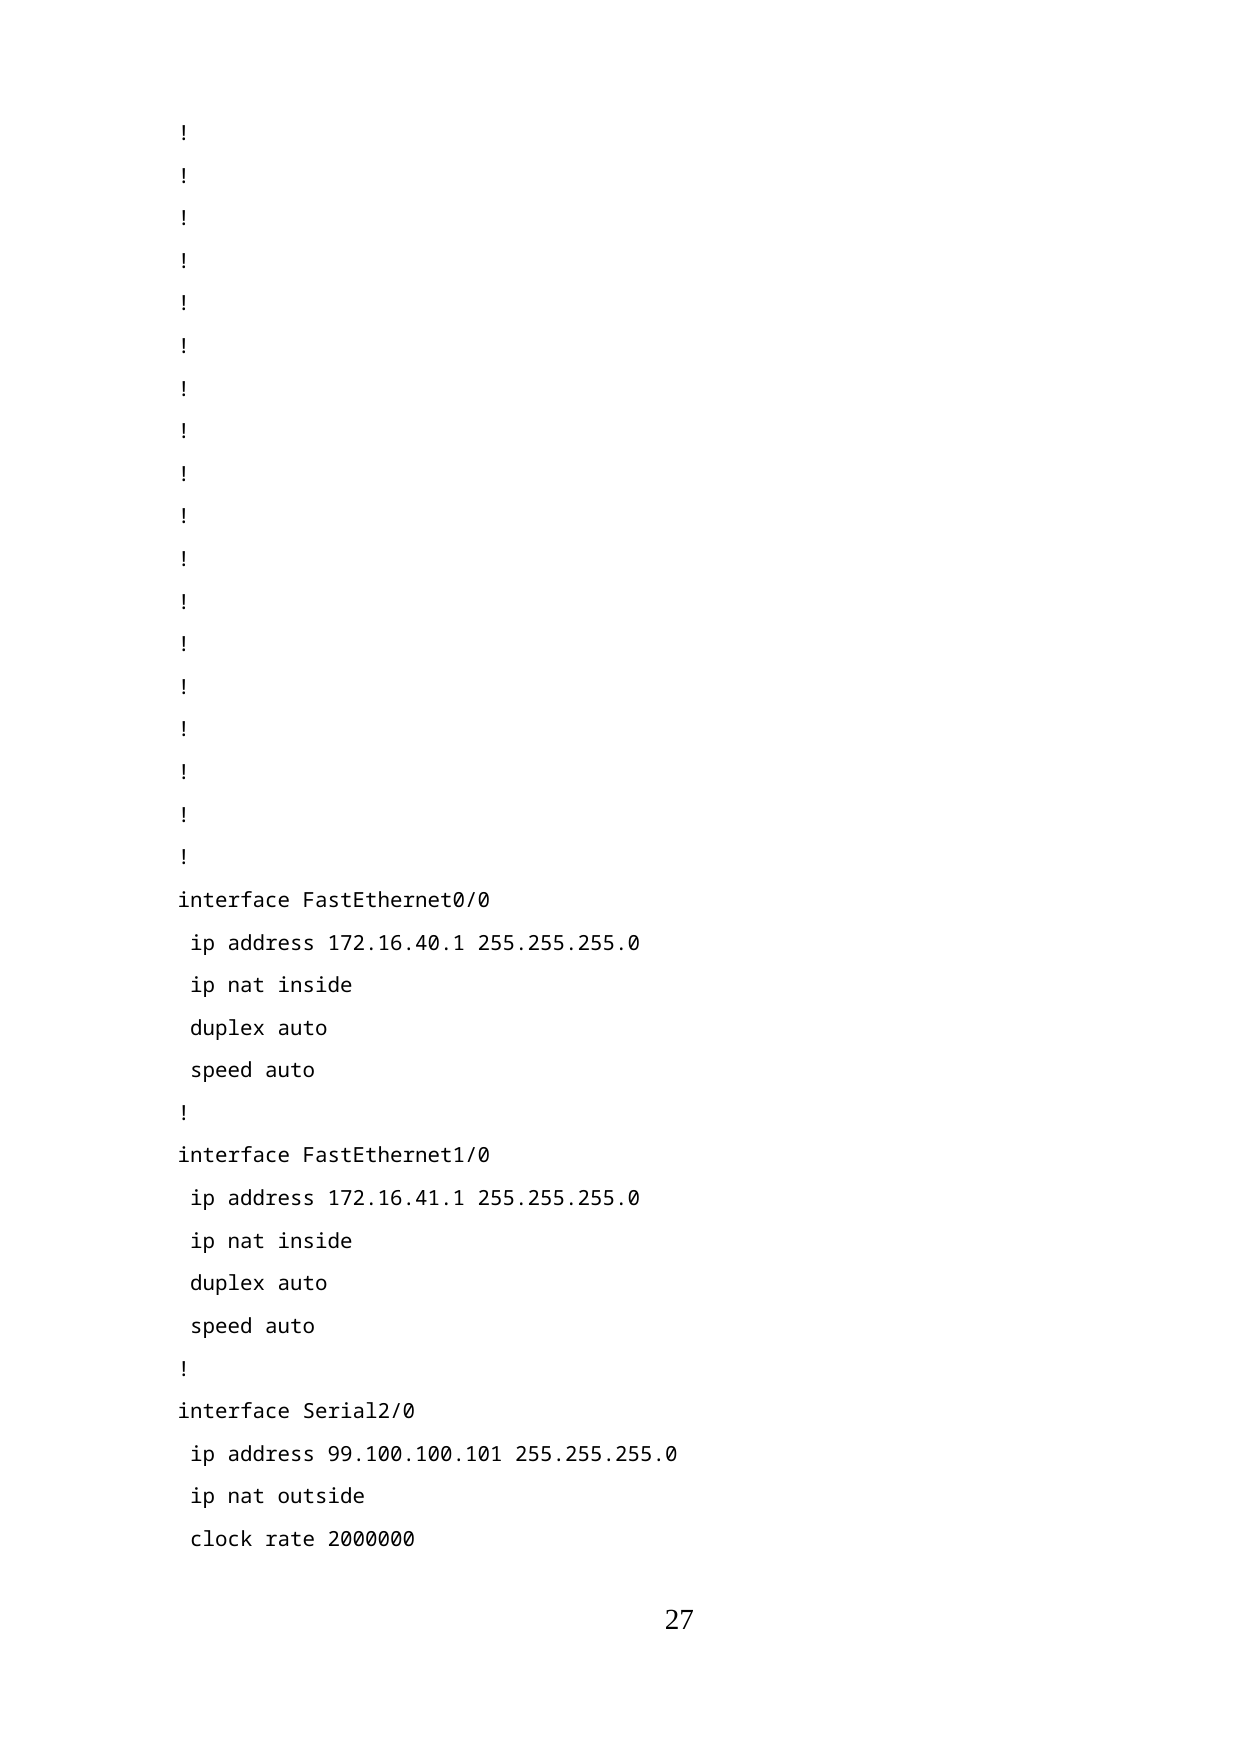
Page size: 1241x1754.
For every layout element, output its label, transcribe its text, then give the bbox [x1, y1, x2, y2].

text ! [177, 757, 1181, 786]
text ip address 172.16.40.1 255.255.255.0 [177, 928, 1181, 956]
text ! [177, 1354, 1181, 1382]
text ! [177, 246, 1181, 274]
text ! [177, 714, 1181, 743]
text ! [177, 800, 1181, 828]
text ! [177, 544, 1181, 573]
text speed auto [177, 1311, 1181, 1339]
text ! [177, 203, 1181, 232]
text ip nat outside [177, 1481, 1181, 1510]
text ip address 172.16.41.1 255.255.255.0 [177, 1183, 1181, 1212]
text interface Serial2/0 [177, 1396, 1181, 1425]
text ip address 99.100.100.101 255.255.255.0 [177, 1439, 1181, 1467]
text ! [177, 502, 1181, 530]
text ! [177, 672, 1181, 700]
text ! [177, 416, 1181, 445]
text duplex auto [177, 1268, 1181, 1297]
text ! [177, 629, 1181, 658]
text ! [177, 587, 1181, 615]
text speed auto [177, 1055, 1181, 1084]
text ! [177, 288, 1181, 317]
text ! [177, 1098, 1181, 1126]
text ! [177, 842, 1181, 871]
text clock rate 2000000 [177, 1524, 1181, 1552]
text ! [177, 459, 1181, 487]
text interface FastEthernet1/0 [177, 1141, 1181, 1169]
text interface FastEthernet0/0 [177, 885, 1181, 913]
text ! [177, 118, 1181, 147]
text ip nat inside [177, 1226, 1181, 1254]
text ip nat inside [177, 970, 1181, 999]
text ! [177, 161, 1181, 189]
text duplex auto [177, 1013, 1181, 1041]
text ! [177, 331, 1181, 359]
text ! [177, 374, 1181, 402]
